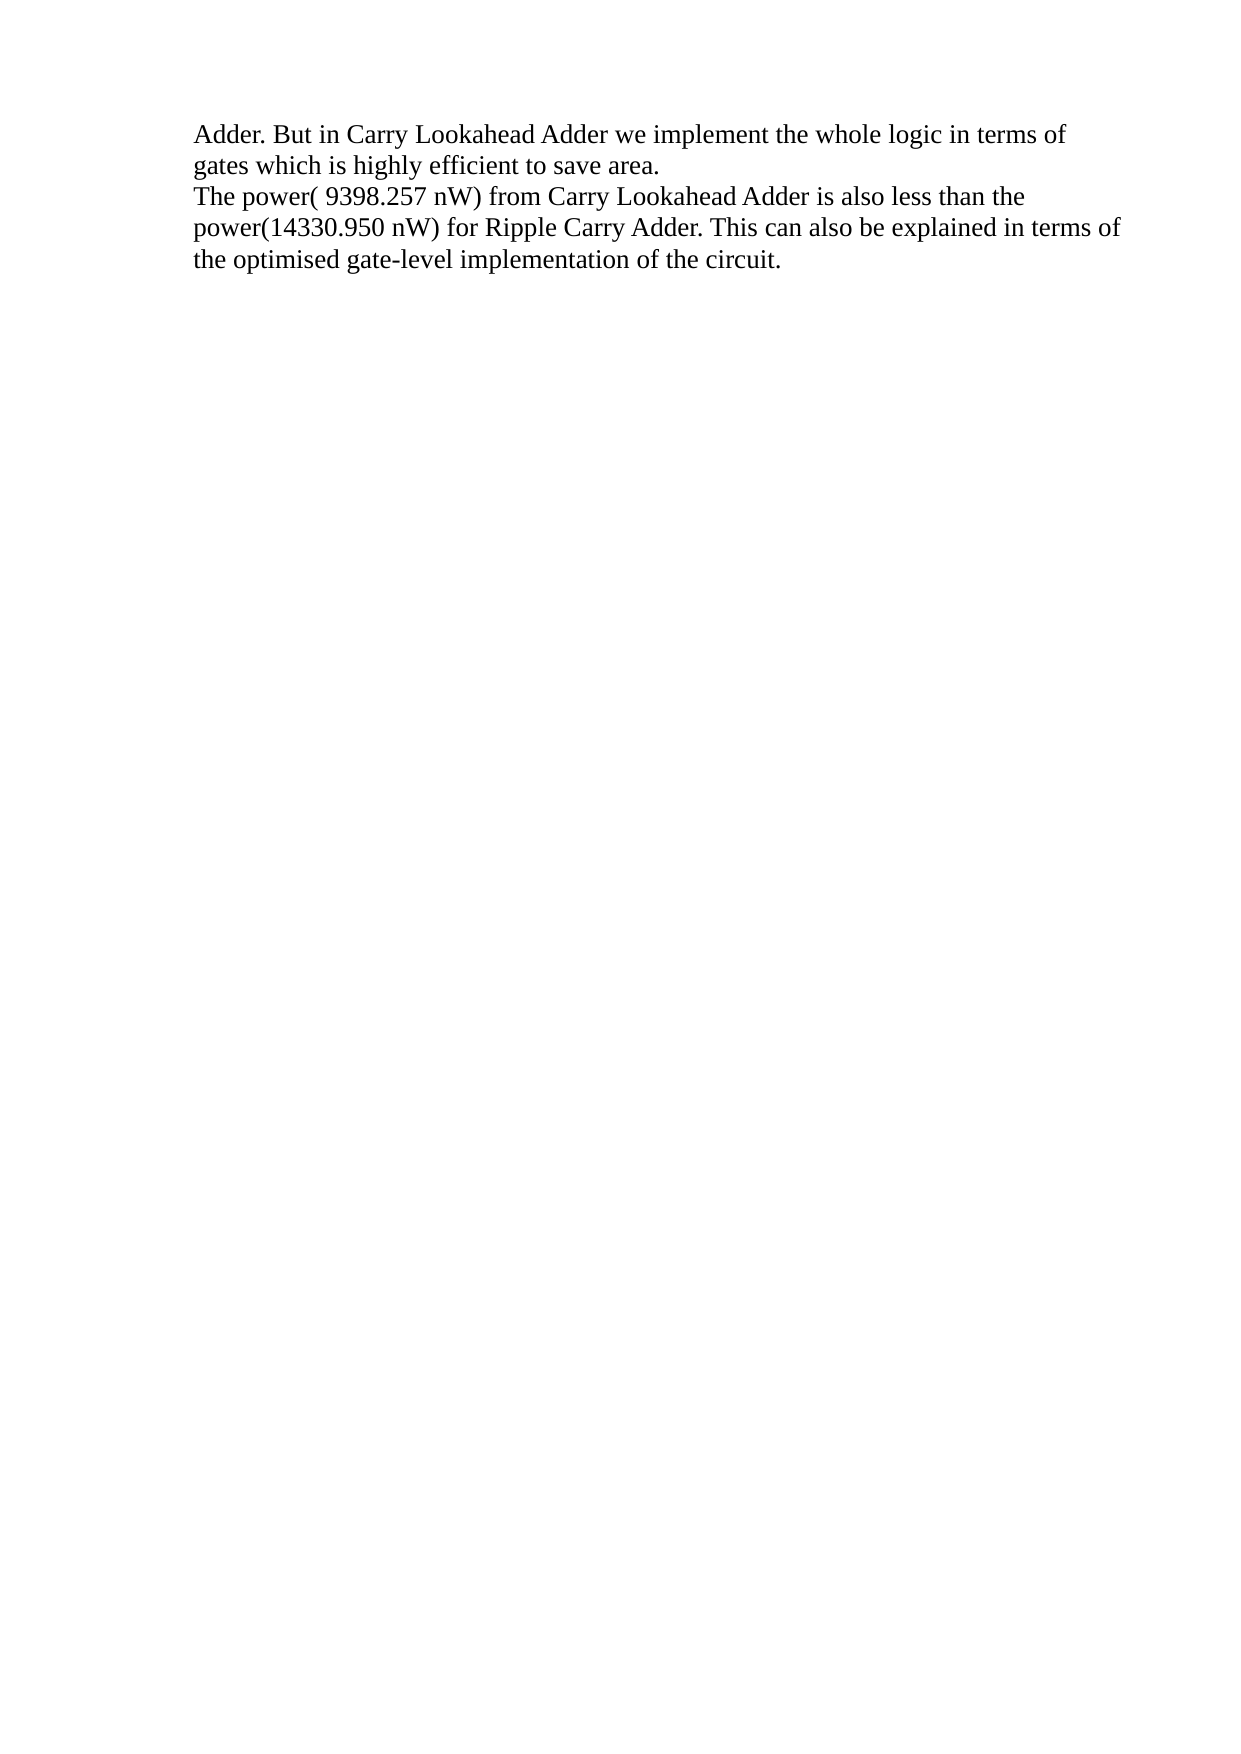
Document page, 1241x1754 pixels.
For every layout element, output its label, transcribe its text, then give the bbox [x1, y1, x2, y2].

list Adder. But in Carry Lookahead Adder we implement the whole logic in terms of gates which is highly efficient to save area. [156, 118, 1122, 180]
list The power( 9398.257 nW) from Carry Lookahead Adder is also less than the power(14330.950 nW) for Ripple Carry Adder. This can also be explained in terms of the optimised gate-level implementation of the circuit. [156, 180, 1122, 274]
